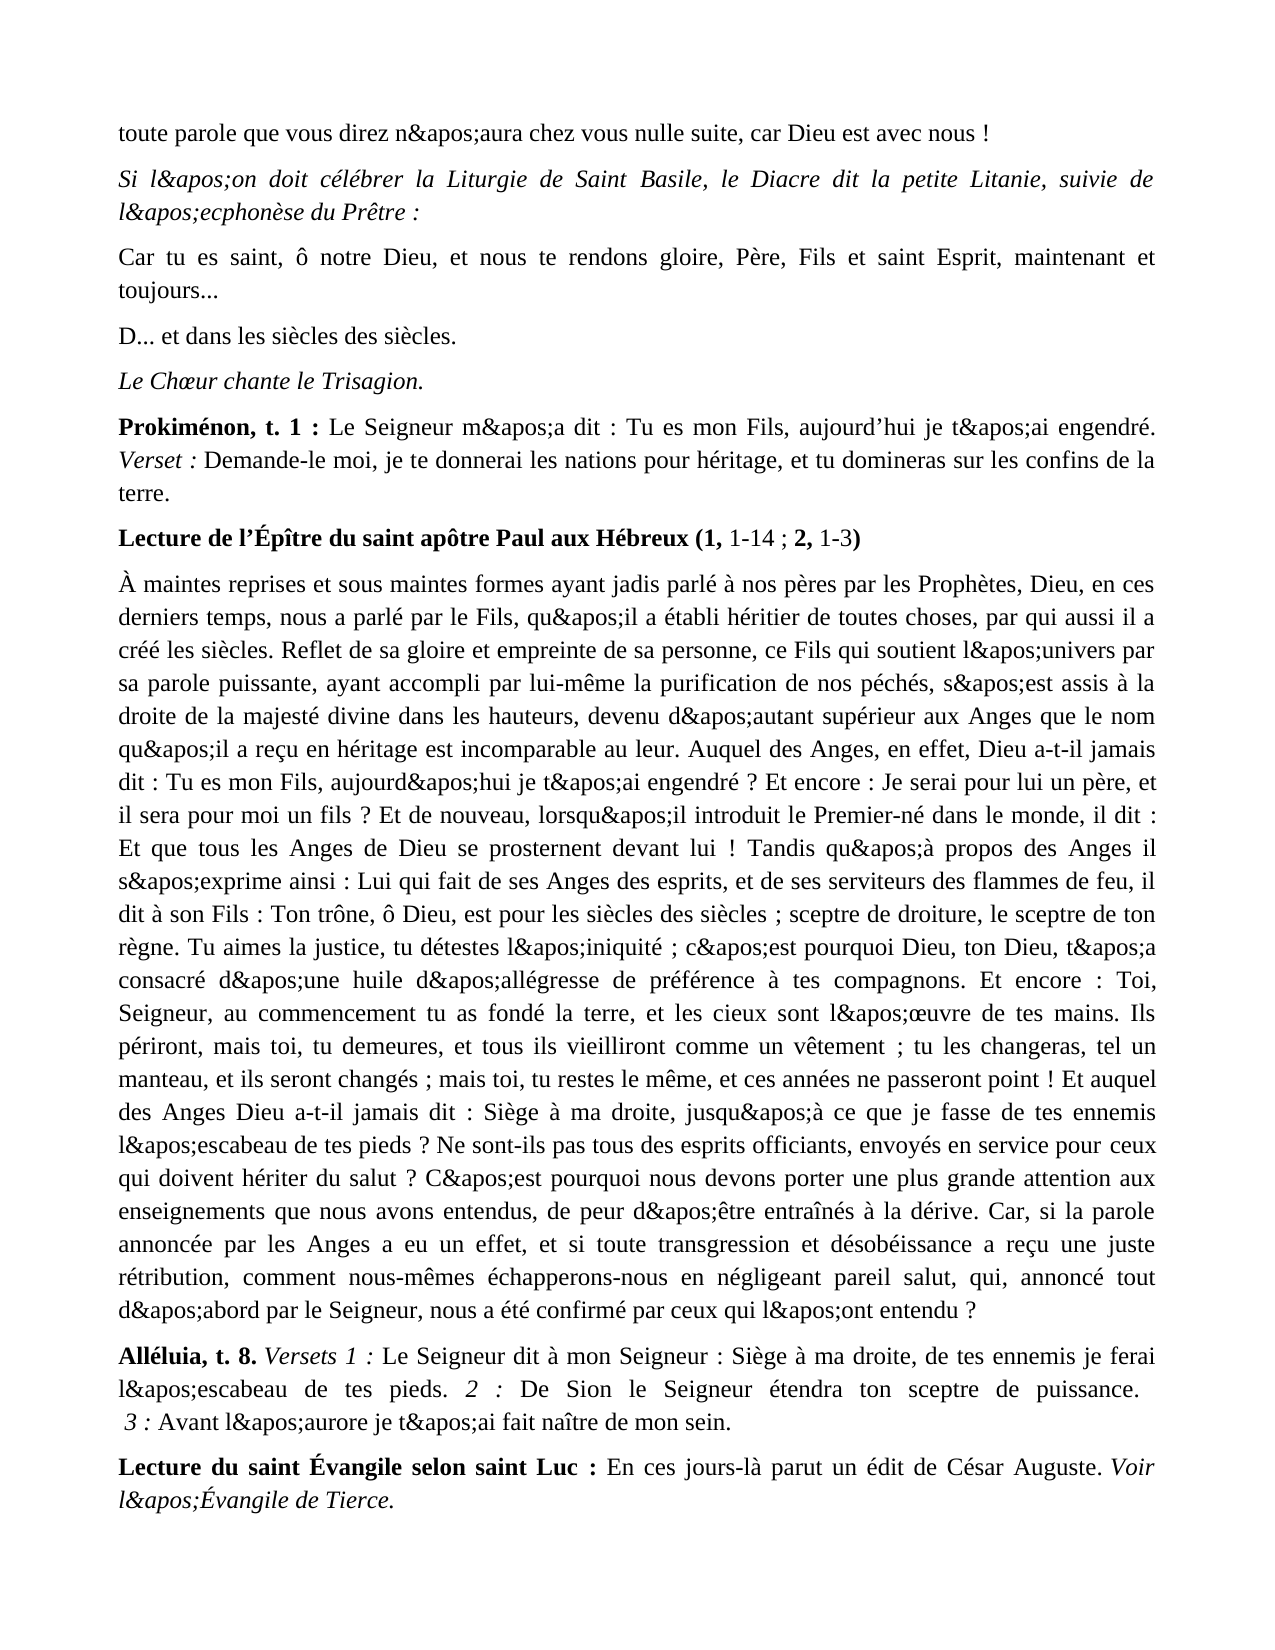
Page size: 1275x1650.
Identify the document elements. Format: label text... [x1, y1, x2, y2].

text D... et dans les siècles des siècles. [118, 321, 1157, 349]
text Prokiménon, t. 1 : Le Seigneur m&apos;a dit : Tu es mon Fils, aujourd’hui je t&apos;ai engendré. Verset : Demande-le moi, je te donnerai les nations pour héritage, et tu domineras sur les confins de la terre. [118, 412, 1157, 507]
text Car tu es saint, ô notre Dieu, et nous te rendons gloire, Père, Fils et saint Esprit, maintenant et toujours... [118, 242, 1157, 304]
text toute parole que vous direz n&apos;aura chez vous nulle suite, car Dieu est avec nous ! [118, 118, 1157, 147]
text À maintes reprises et sous maintes formes ayant jadis parlé à nos pères par les Prophètes, Dieu, en ces derniers temps, nous a parlé par le Fils, qu&apos;il a établi héritier de toutes choses, par qui aussi il a créé les siècles. Reflet de sa gloire et empreinte de sa personne, ce Fils qui soutient l&apos;univers par sa parole puissante, ayant accompli par lui-même la purification de nos péchés, s&apos;est assis à la droite de la majesté divine dans les hauteurs, devenu d&apos;autant supérieur aux Anges que le nom qu&apos;il a reçu en héritage est incomparable au leur. Auquel des Anges, en effet, Dieu a-t-il jamais dit : Tu es mon Fils, aujourd&apos;hui je t&apos;ai engendré ? Et encore : Je serai pour lui un père, et il sera pour moi un fils ? Et de nouveau, lorsqu&apos;il introduit le Premier-né dans le monde, il dit : Et que tous les Anges de Dieu se prosternent devant lui ! Tandis qu&apos;à propos des Anges il s&apos;exprime ainsi : Lui qui fait de ses Anges des esprits, et de ses serviteurs des flammes de feu, il dit à son Fils : Ton trône, ô Dieu, est pour les siècles des siècles ; sceptre de droiture, le sceptre de ton règne. Tu aimes la justice, tu détestes l&apos;iniquité ; c&apos;est pourquoi Dieu, ton Dieu, t&apos;a consacré d&apos;une huile d&apos;allégresse de préférence à tes compagnons. Et encore : Toi, Seigneur, au commencement tu as fondé la terre, et les cieux sont l&apos;œuvre de tes mains. Ils périront, mais toi, tu demeures, et tous ils vieilliront comme un vêtement ; tu les changeras, tel un manteau, et ils seront changés ; mais toi, tu restes le même, et ces années ne passeront point ! Et auquel des Anges Dieu a-t-il jamais dit : Siège à ma droite, jusqu&apos;à ce que je fasse de tes ennemis l&apos;escabeau de tes pieds ? Ne sont-ils pas tous des esprits officiants, envoyés en service pour ceux qui doivent hériter du salut ? C&apos;est pourquoi nous devons porter une plus grande attention aux enseignements que nous avons entendus, de peur d&apos;être entraînés à la dérive. Car, si la parole annoncée par les Anges a eu un effet, et si toute transgression et désobéissance a reçu une juste rétribution, comment nous-mêmes échapperons-nous en négligeant pareil salut, qui, annoncé tout d&apos;abord par le Seigneur, nous a été confirmé par ceux qui l&apos;ont entendu ? [118, 569, 1157, 1324]
text Si l&apos;on doit célébrer la Liturgie de Saint Basile, le Diacre dit la petite Litanie, suivie de l&apos;ecphonèse du Prêtre : [118, 164, 1157, 225]
text Lecture de l’Épître du saint apôtre Paul aux Hébreux (1, 1-14 ; 2, 1-3) [118, 523, 1157, 552]
text Lecture du saint Évangile selon saint Luc : En ces jours-là parut un édit de César Auguste. Voir l&apos;Évangile de Tierce. [118, 1452, 1157, 1514]
text Alléluia, t. 8. Versets 1 : Le Seigneur dit à mon Seigneur : Siège à ma droite, de tes ennemis je ferai l&apos;escabeau de tes pieds. 2 : De Sion le Seigneur étendra ton sceptre de puissance. 3 : Avant l&apos;aurore je t&apos;ai fait naître de mon sein. [118, 1341, 1157, 1436]
text Le Chœur chante le Trisagion. [118, 366, 1157, 395]
